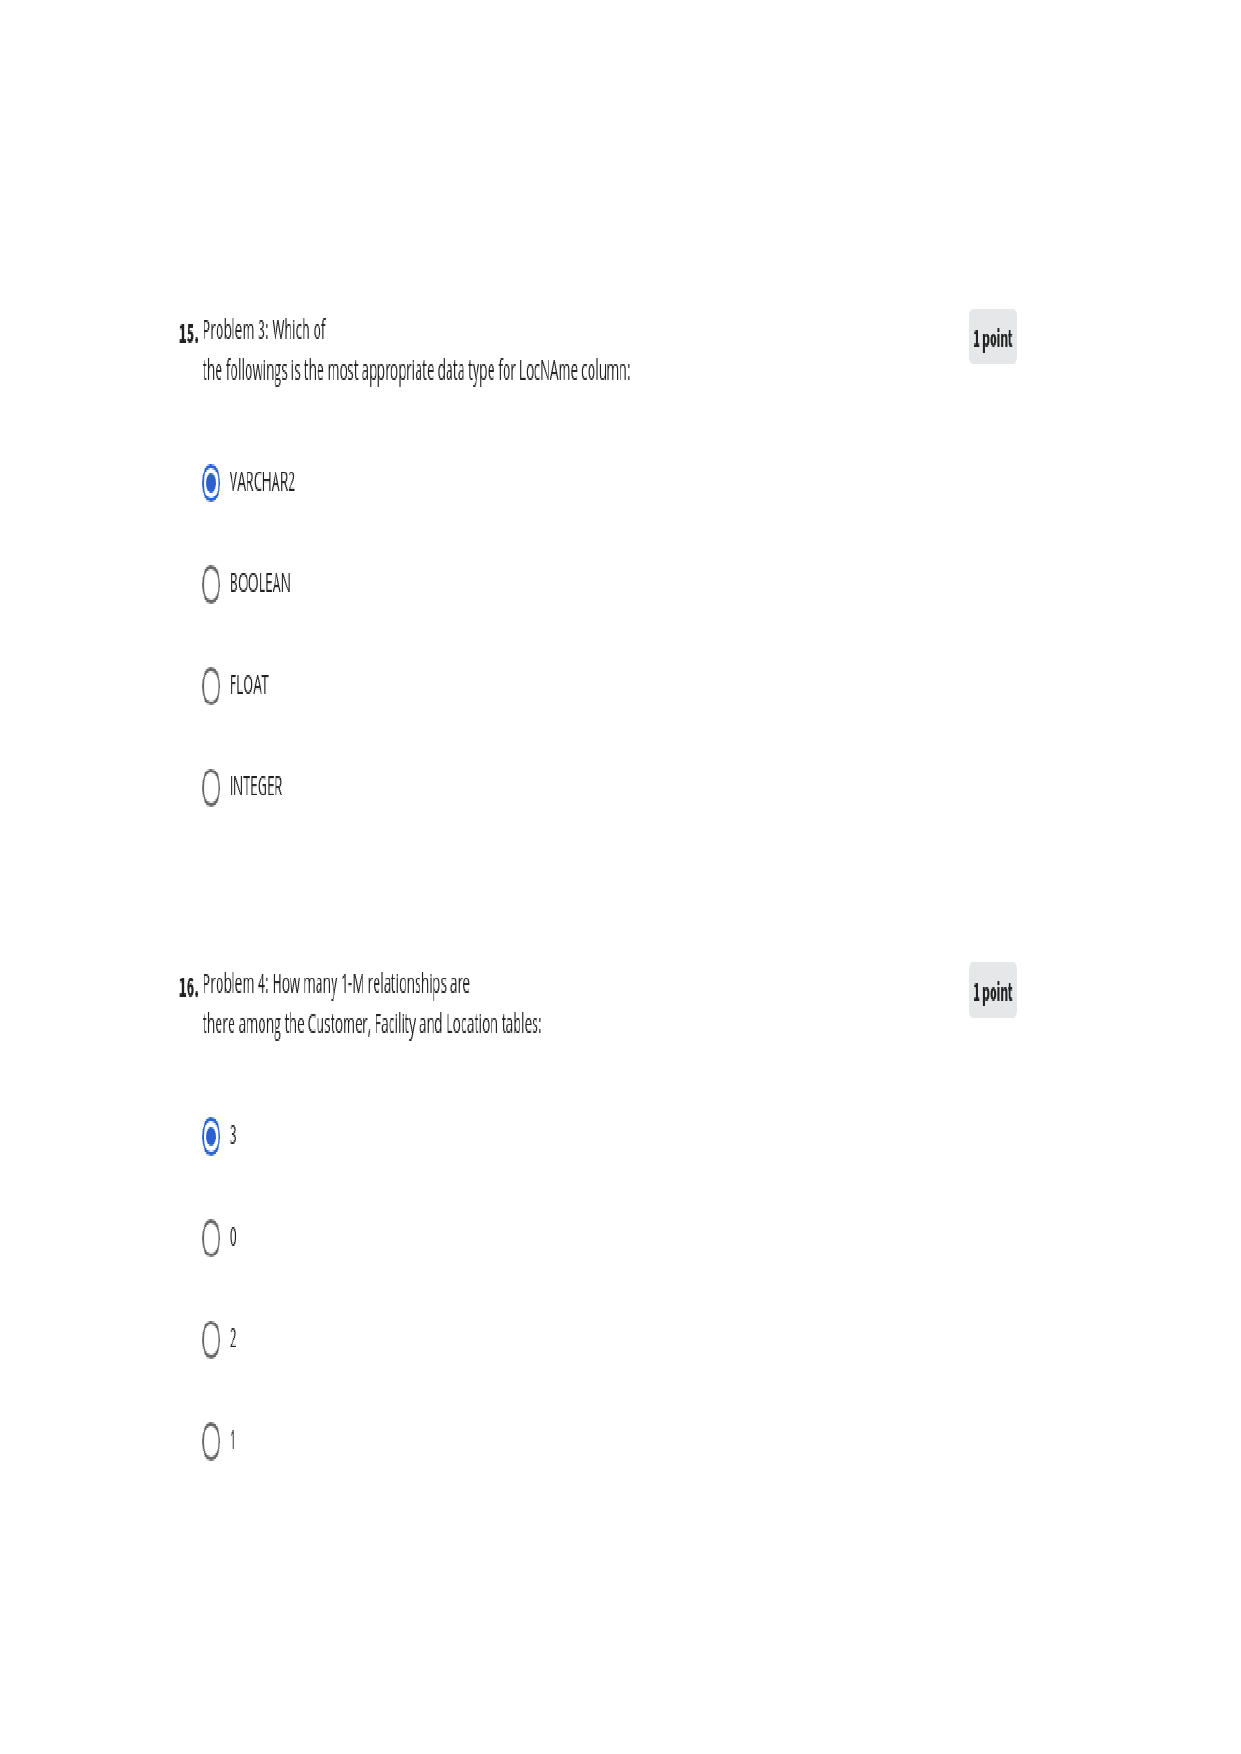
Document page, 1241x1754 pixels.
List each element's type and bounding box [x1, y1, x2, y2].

picture [118, 245, 1123, 1553]
